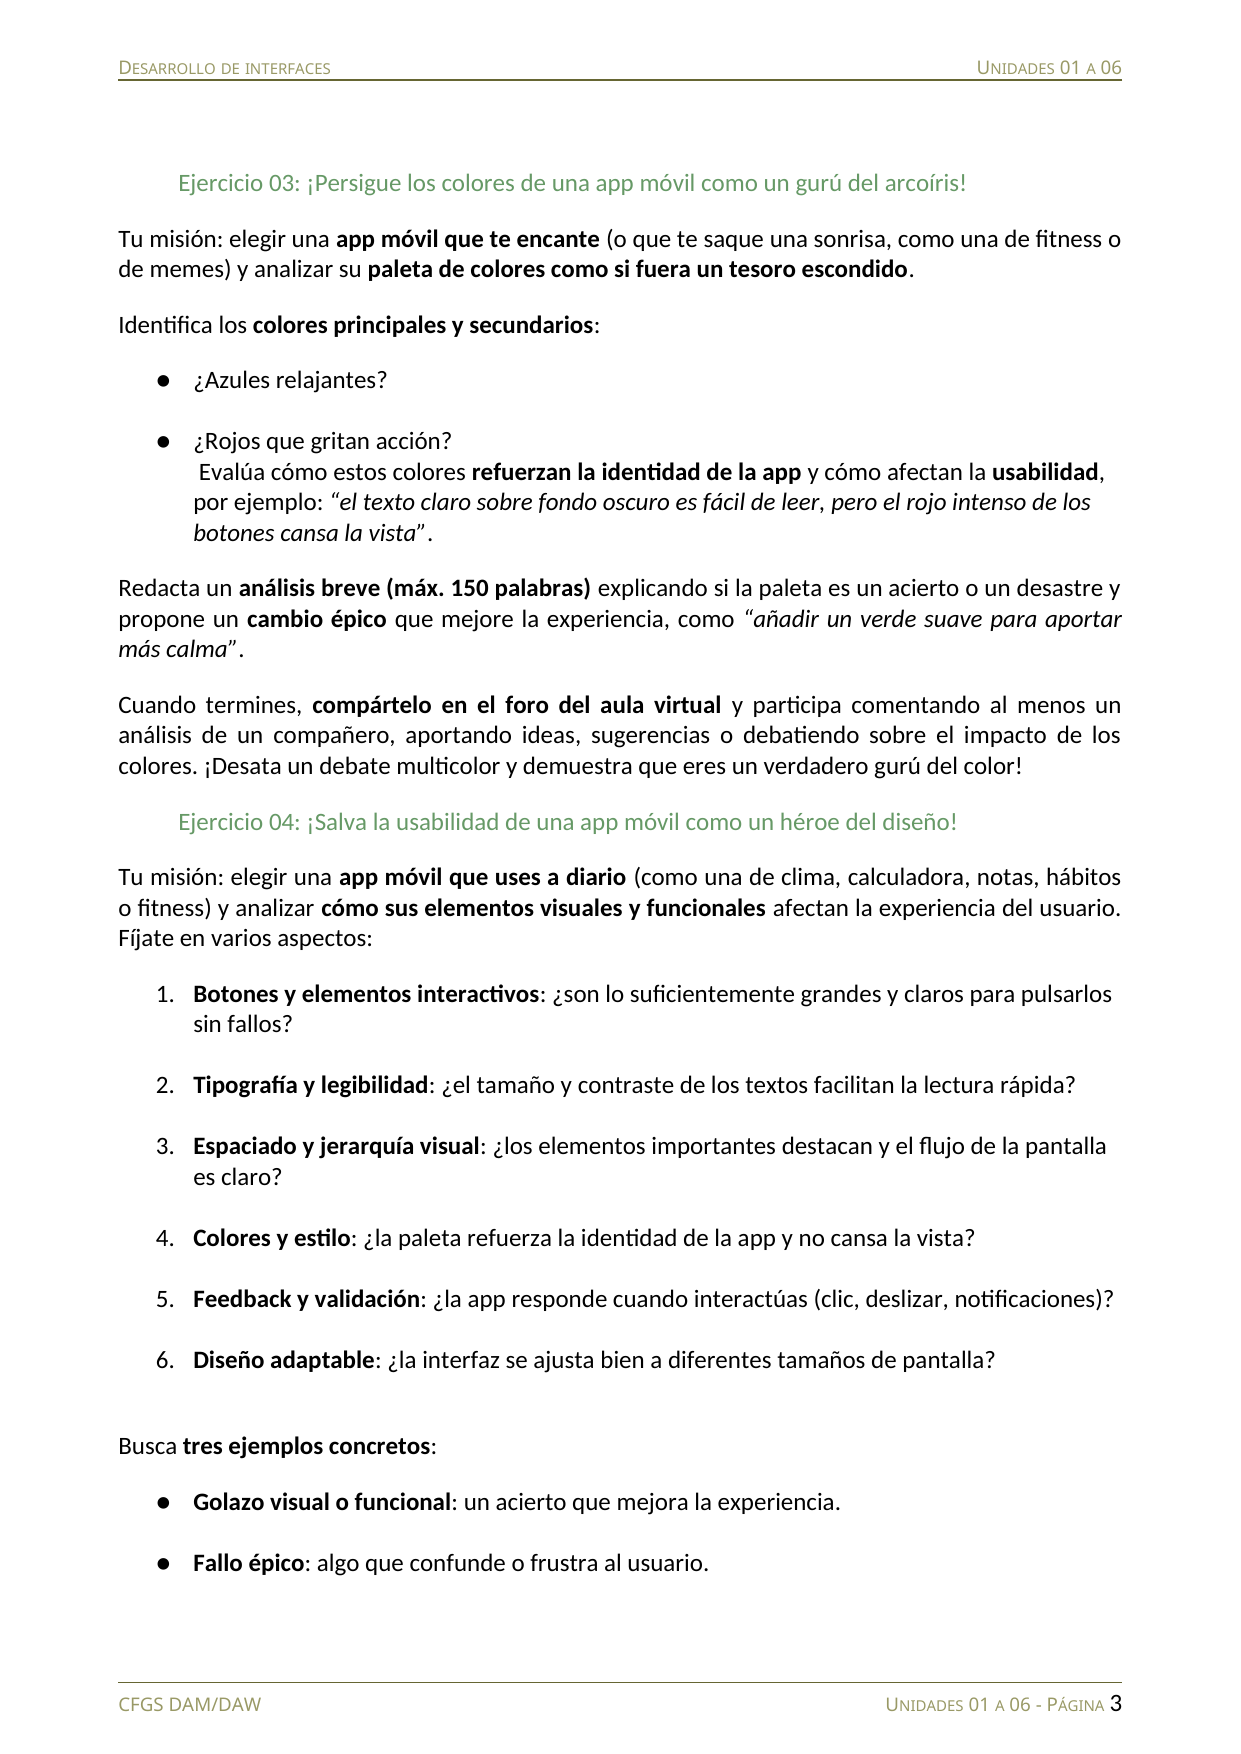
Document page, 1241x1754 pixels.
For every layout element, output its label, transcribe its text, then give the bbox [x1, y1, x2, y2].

list Golazo visual o funcional: un acierto que mejora la experiencia. [156, 1486, 1122, 1547]
list ¿Azules relajantes? [156, 364, 1122, 426]
list Colores y estilo: ¿la paleta refuerza la identidad de la app y no cansa la vista? [156, 1222, 1122, 1283]
list ¿Rojos que gritan acción? Evalúa cómo estos colores refuerzan la identidad de la app y cómo afectan la usabilidad, por ejemplo: “el texto claro sobre fondo oscuro es fácil de leer, pero el rojo intenso de los botones cansa la vista”. [156, 426, 1122, 548]
text Cuando termines, compártelo en el foro del aula virtual y participa comentando al menos un análisis de un compañero, aportando ideas, sugerencias o debatiendo sobre el impacto de los colores. ¡Desata un debate multicolor y demuestra que eres un verdadero gurú del color! [118, 689, 1122, 781]
subtitle Ejercicio 04: ¡Salva la usabilidad de una app móvil como un héroe del diseño! [178, 806, 1122, 836]
list Feedback y validación: ¿la app responde cuando interactúas (clic, deslizar, notificaciones)? [156, 1283, 1122, 1344]
list Botones y elementos interactivos: ¿son lo suficientemente grandes y claros para pulsarlos sin fallos? [156, 978, 1122, 1069]
subtitle Ejercicio 03: ¡Persigue los colores de una app móvil como un gurú del arcoíris! [178, 167, 1122, 198]
text Busca tres ejemplos concretos: [118, 1430, 1122, 1461]
list Espaciado y jerarquía visual: ¿los elementos importantes destacan y el flujo de la pantalla es claro? [156, 1130, 1122, 1222]
text Tu misión: elegir una app móvil que te encante (o que te saque una sonrisa, como una de fitness o de memes) y analizar su paleta de colores como si fuera un tesoro escondido. [118, 223, 1122, 284]
text Identifica los colores principales y secundarios: [118, 309, 1122, 339]
text Tu misión: elegir una app móvil que uses a diario (como una de clima, calculadora, notas, hábitos o fitness) y analizar cómo sus elementos visuales y funcionales afectan la experiencia del usuario. Fíjate en varios aspectos: [118, 861, 1122, 953]
list Fallo épico: algo que confunde o frustra al usuario. [156, 1547, 1122, 1608]
list Diseño adaptable: ¿la interfaz se ajusta bien a diferentes tamaños de pantalla? [156, 1344, 1122, 1405]
text Redacta un análisis breve (máx. 150 palabras) explicando si la paleta es un acierto o un desastre y propone un cambio épico que mejore la experiencia, como “añadir un verde suave para aportar más calma”. [118, 573, 1122, 664]
list Tipografía y legibilidad: ¿el tamaño y contraste de los textos facilitan la lectura rápida? [156, 1069, 1122, 1130]
